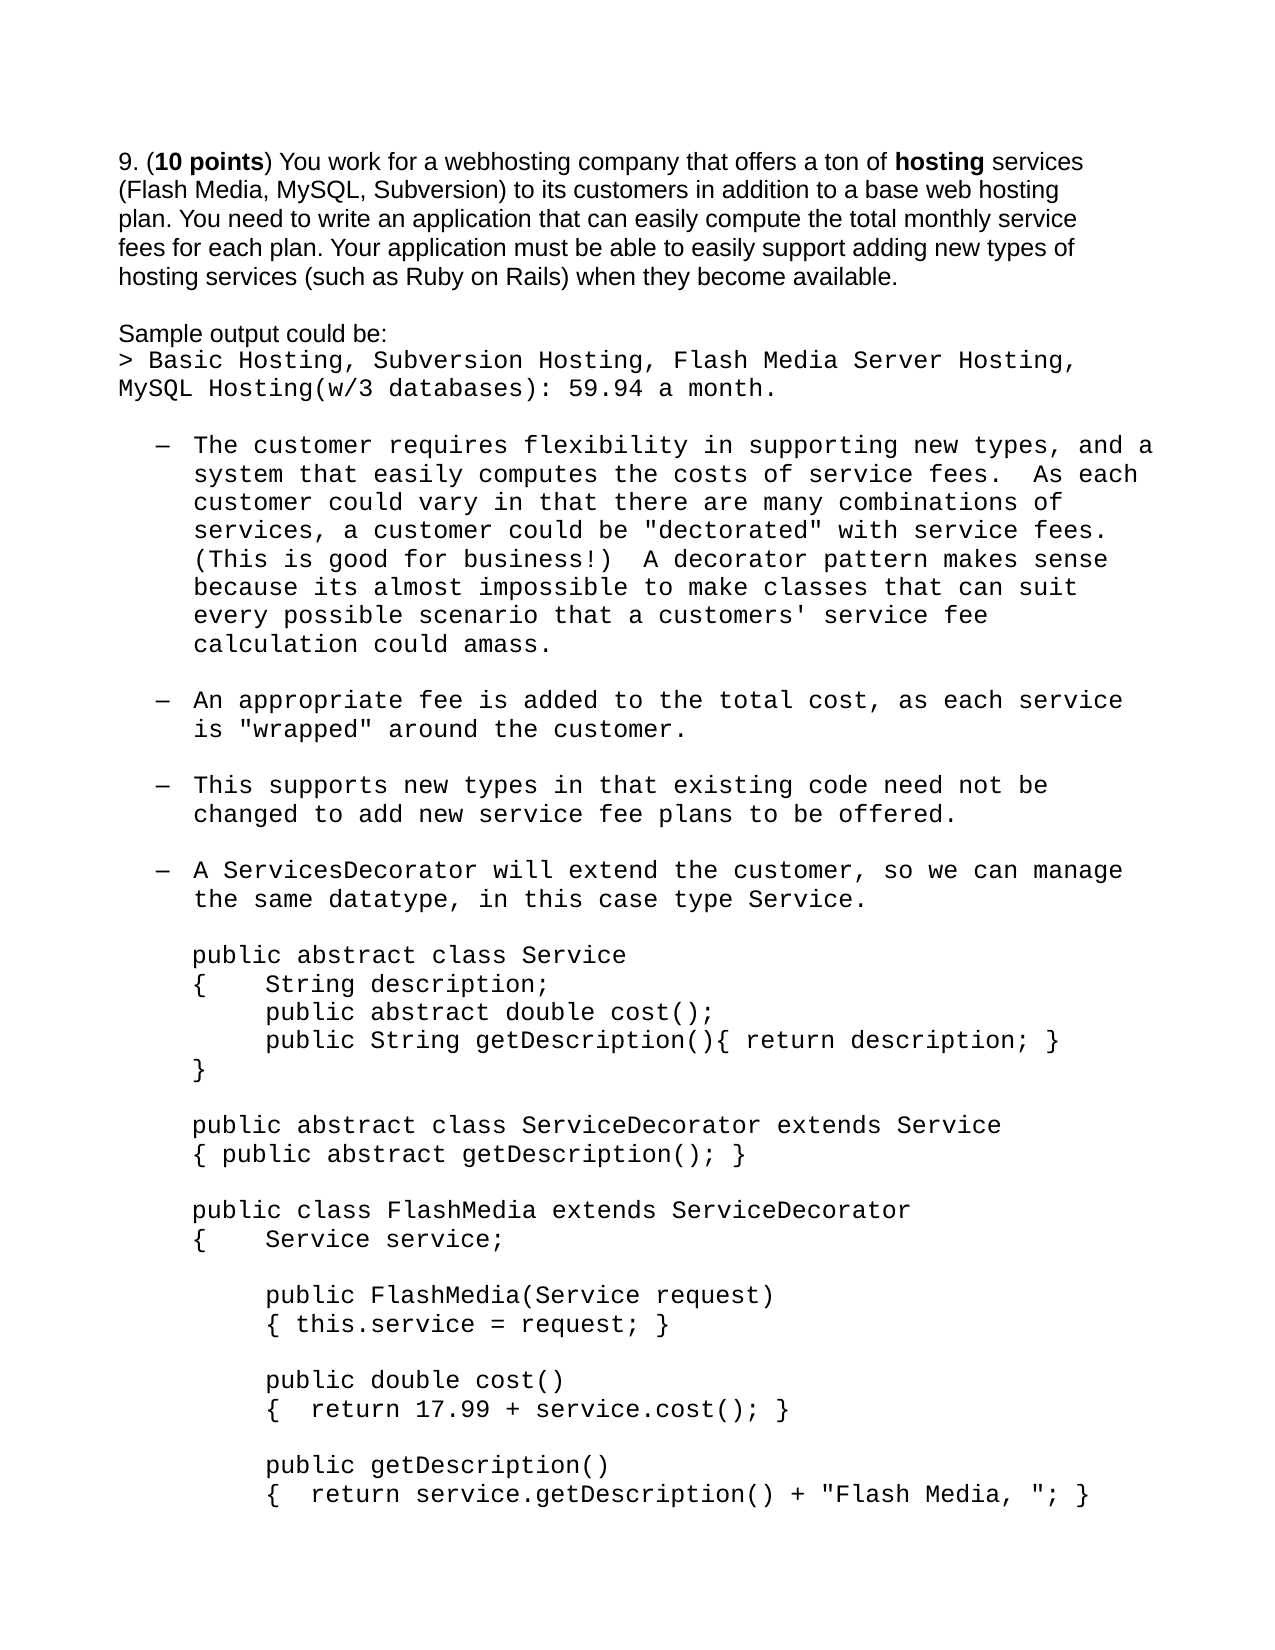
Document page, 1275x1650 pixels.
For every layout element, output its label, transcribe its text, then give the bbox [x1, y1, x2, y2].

text { String description; [118, 971, 1157, 1000]
text public double cost() [118, 1368, 1157, 1396]
text } [118, 1056, 1157, 1085]
text > Basic Hosting, Subversion Hosting, Flash Media Server Hosting, MySQL Hosting(w/3 databases): 59.94 a month. [118, 348, 1157, 404]
text fees for each plan. Your application must be able to easily support adding new types of [118, 233, 1157, 261]
text public class FlashMedia extends ServiceDecorator [118, 1198, 1157, 1226]
text { Service service; [118, 1226, 1157, 1255]
text plan. You need to write an application that can easily compute the total monthly service [118, 204, 1157, 233]
list This supports new types in that existing code need not be changed to add new service fee plans to be offered. [156, 773, 1157, 830]
list A ServicesDecorator will extend the customer, so we can manage the same datatype, in this case type Service. [156, 858, 1157, 915]
text { public abstract getDescription(); } [118, 1141, 1157, 1170]
text public abstract class Service [118, 943, 1157, 971]
text 9. (10 points) You work for a webhosting company that offers a ton of hosting services (Flash Media, MySQL, Subversion) to its customers in addition to a base web hosting [118, 146, 1157, 204]
text public getDescription() [118, 1453, 1157, 1481]
text hosting services (such as Ruby on Rails) when they become available. [118, 261, 1157, 290]
text Sample output could be: [118, 319, 1157, 348]
text public String getDescription(){ return description; } [118, 1028, 1157, 1056]
list An appropriate fee is added to the total cost, as each service is "wrapped" around the customer. [156, 688, 1157, 745]
list The customer requires flexibility in supporting new types, and a system that easily computes the costs of service fees. As each customer could vary in that there are many combinations of services, a customer could be "dectorated" with service fees.(This is good for business!) A decorator pattern makes sense because its almost impossible to make classes that can suit every possible scenario that a customers' service fee calculation could amass. [156, 433, 1157, 660]
text public abstract class ServiceDecorator extends Service [118, 1113, 1157, 1141]
text { return service.getDescription() + "Flash Media, "; } [118, 1481, 1157, 1510]
text public FlashMedia(Service request) [118, 1283, 1157, 1311]
text { this.service = request; } [118, 1311, 1157, 1340]
text public abstract double cost(); [118, 1000, 1157, 1028]
text { return 17.99 + service.cost(); } [118, 1396, 1157, 1425]
